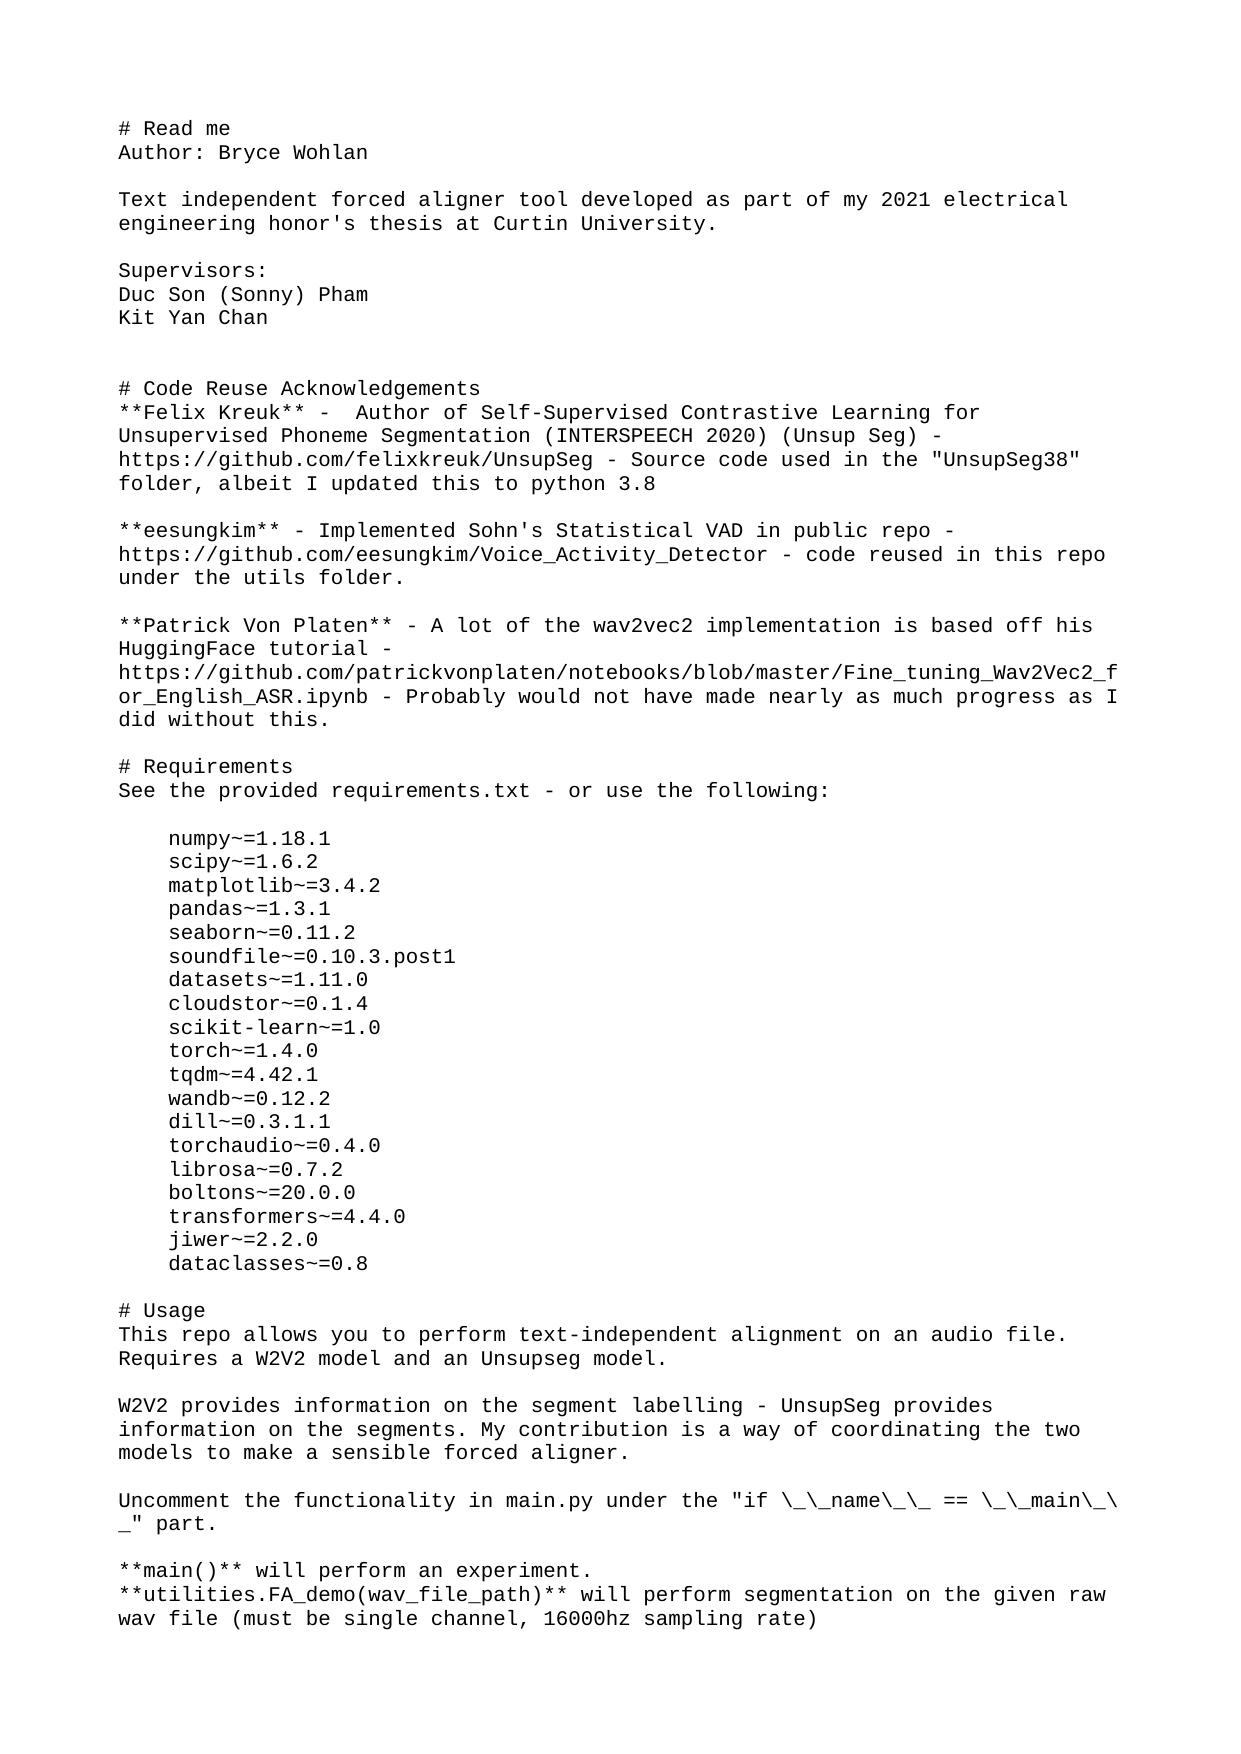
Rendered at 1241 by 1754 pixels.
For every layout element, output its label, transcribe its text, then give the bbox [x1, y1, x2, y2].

text dill~=0.3.1.1 [118, 1111, 1122, 1135]
text transformers~=4.4.0 [118, 1206, 1122, 1229]
text **eesungkim** - Implemented Sohn's Statistical VAD in public repo - https://github.com/eesungkim/Voice_Activity_Detector - code reused in this repo under the utils folder. [118, 520, 1122, 591]
text **utilities.FA_demo(wav_file_path)** will perform segmentation on the given raw wav file (must be single channel, 16000hz sampling rate) [118, 1584, 1122, 1631]
text Uncomment the functionality in main.py under the "if \_\_name\_\_ == \_\_main\_\_" part. [118, 1489, 1122, 1537]
text # Usage [118, 1300, 1122, 1324]
text W2V2 provides information on the segment labelling - UnsupSeg provides information on the segments. My contribution is a way of coordinating the two models to make a sensible forced aligner. [118, 1395, 1122, 1466]
text # Code Reuse Acknowledgements [118, 378, 1122, 402]
text Duc Son (Sonny) Pham [118, 284, 1122, 307]
text Supervisors: [118, 260, 1122, 284]
text Text independent forced aligner tool developed as part of my 2021 electrical engineering honor's thesis at Curtin University. [118, 189, 1122, 236]
text numpy~=1.18.1 [118, 827, 1122, 851]
text scikit-learn~=1.0 [118, 1017, 1122, 1040]
text librosa~=0.7.2 [118, 1158, 1122, 1182]
text soundfile~=0.10.3.post1 [118, 946, 1122, 969]
text datasets~=1.11.0 [118, 969, 1122, 993]
text **main()** will perform an experiment. [118, 1561, 1122, 1584]
text Kit Yan Chan [118, 307, 1122, 331]
text matplotlib~=3.4.2 [118, 875, 1122, 898]
text tqdm~=4.42.1 [118, 1064, 1122, 1088]
text torchaudio~=0.4.0 [118, 1135, 1122, 1158]
text boltons~=20.0.0 [118, 1182, 1122, 1206]
text jiwer~=2.2.0 [118, 1229, 1122, 1253]
text dataclasses~=0.8 [118, 1253, 1122, 1277]
text **Patrick Von Platen** - A lot of the wav2vec2 implementation is based off his HuggingFace tutorial - https://github.com/patrickvonplaten/notebooks/blob/master/Fine_tuning_Wav2Vec2_for_English_ASR.ipynb - Probably would not have made nearly as much progress as I did without this. [118, 615, 1122, 733]
text **Felix Kreuk** - Author of Self-Supervised Contrastive Learning for Unsupervised Phoneme Segmentation (INTERSPEECH 2020) (Unsup Seg) - https://github.com/felixkreuk/UnsupSeg - Source code used in the "UnsupSeg38" folder, albeit I updated this to python 3.8 [118, 402, 1122, 496]
text # Requirements [118, 757, 1122, 780]
text scipy~=1.6.2 [118, 851, 1122, 875]
text This repo allows you to perform text-independent alignment on an audio file. Requires a W2V2 model and an Unsupseg model. [118, 1324, 1122, 1371]
text See the provided requirements.txt - or use the following: [118, 780, 1122, 804]
text wandb~=0.12.2 [118, 1088, 1122, 1111]
text # Read me [118, 118, 1122, 142]
text seaborn~=0.11.2 [118, 922, 1122, 946]
text Author: Bryce Wohlan [118, 142, 1122, 165]
text pandas~=1.3.1 [118, 898, 1122, 922]
text cloudstor~=0.1.4 [118, 993, 1122, 1017]
text torch~=1.4.0 [118, 1040, 1122, 1064]
